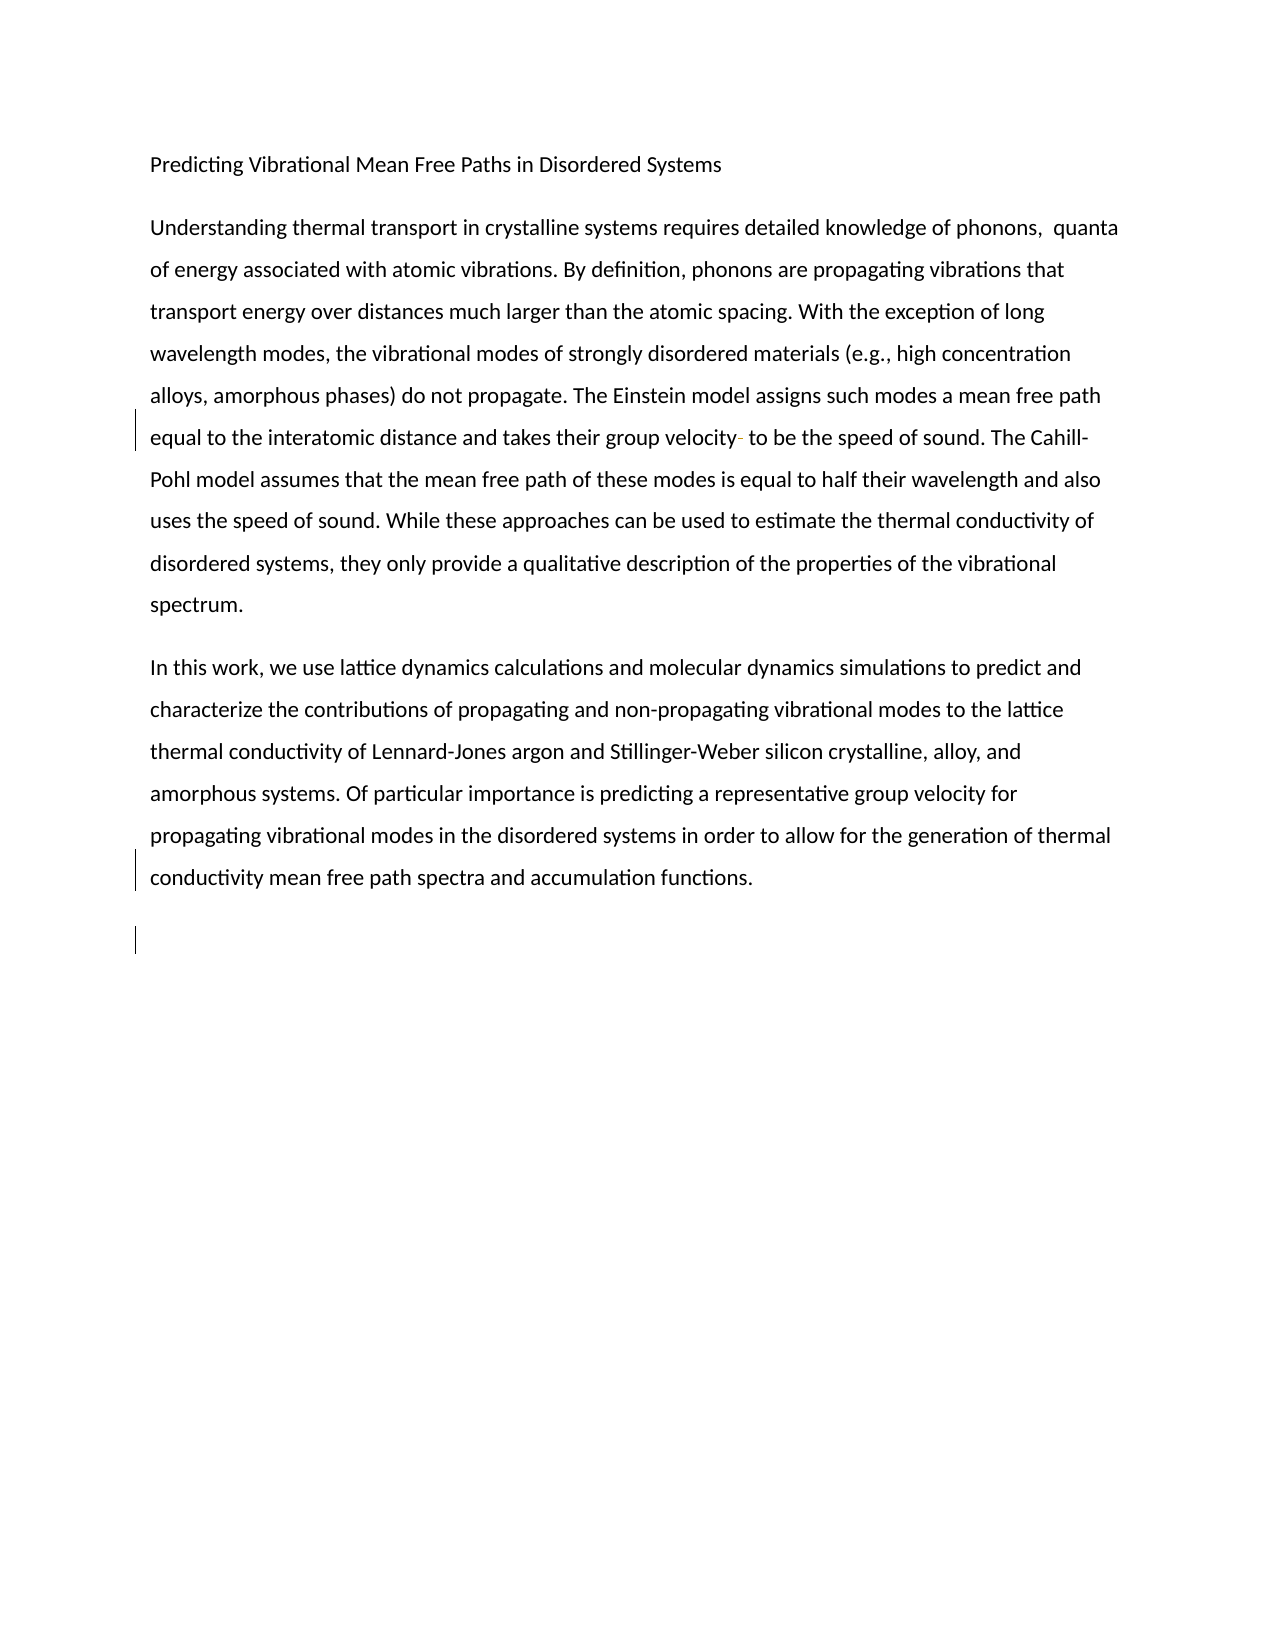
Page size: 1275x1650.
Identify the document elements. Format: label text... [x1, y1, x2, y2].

text Understanding thermal transport in crystalline systems requires detailed knowledge of phonons, quanta of energy associated with atomic vibrations. By definition, phonons are propagating vibrations that transport energy over distances much larger than the atomic spacing. With the exception of long wavelength modes, the vibrational modes of strongly disordered materials (e.g., high concentration alloys, amorphous phases) do not propagate. The Einstein model assigns such modes a mean free path equal to the interatomic distance and takes their group velocity to be the speed of sound. The Cahill-Pohl model assumes that the mean free path of these modes is equal to half their wavelength and also uses the speed of sound. While these approaches can be used to estimate the thermal conductivity of disordered systems, they only provide a qualitative description of the properties of the vibrational spectrum. [150, 213, 1125, 619]
text Predicting Vibrational Mean Free Paths in Disordered Systems [150, 150, 1125, 178]
text In this work, we use lattice dynamics calculations and molecular dynamics simulations to predict and characterize the contributions of propagating and non-propagating vibrational modes to the lattice thermal conductivity of Lennard-Jones argon and Stillinger-Weber silicon crystalline, alloy, and amorphous systems. Of particular importance is predicting a representative group velocity for propagating vibrational modes in the disordered systems in order to allow for the generation of thermal conductivity mean free path spectra and accumulation functions. [150, 653, 1125, 891]
